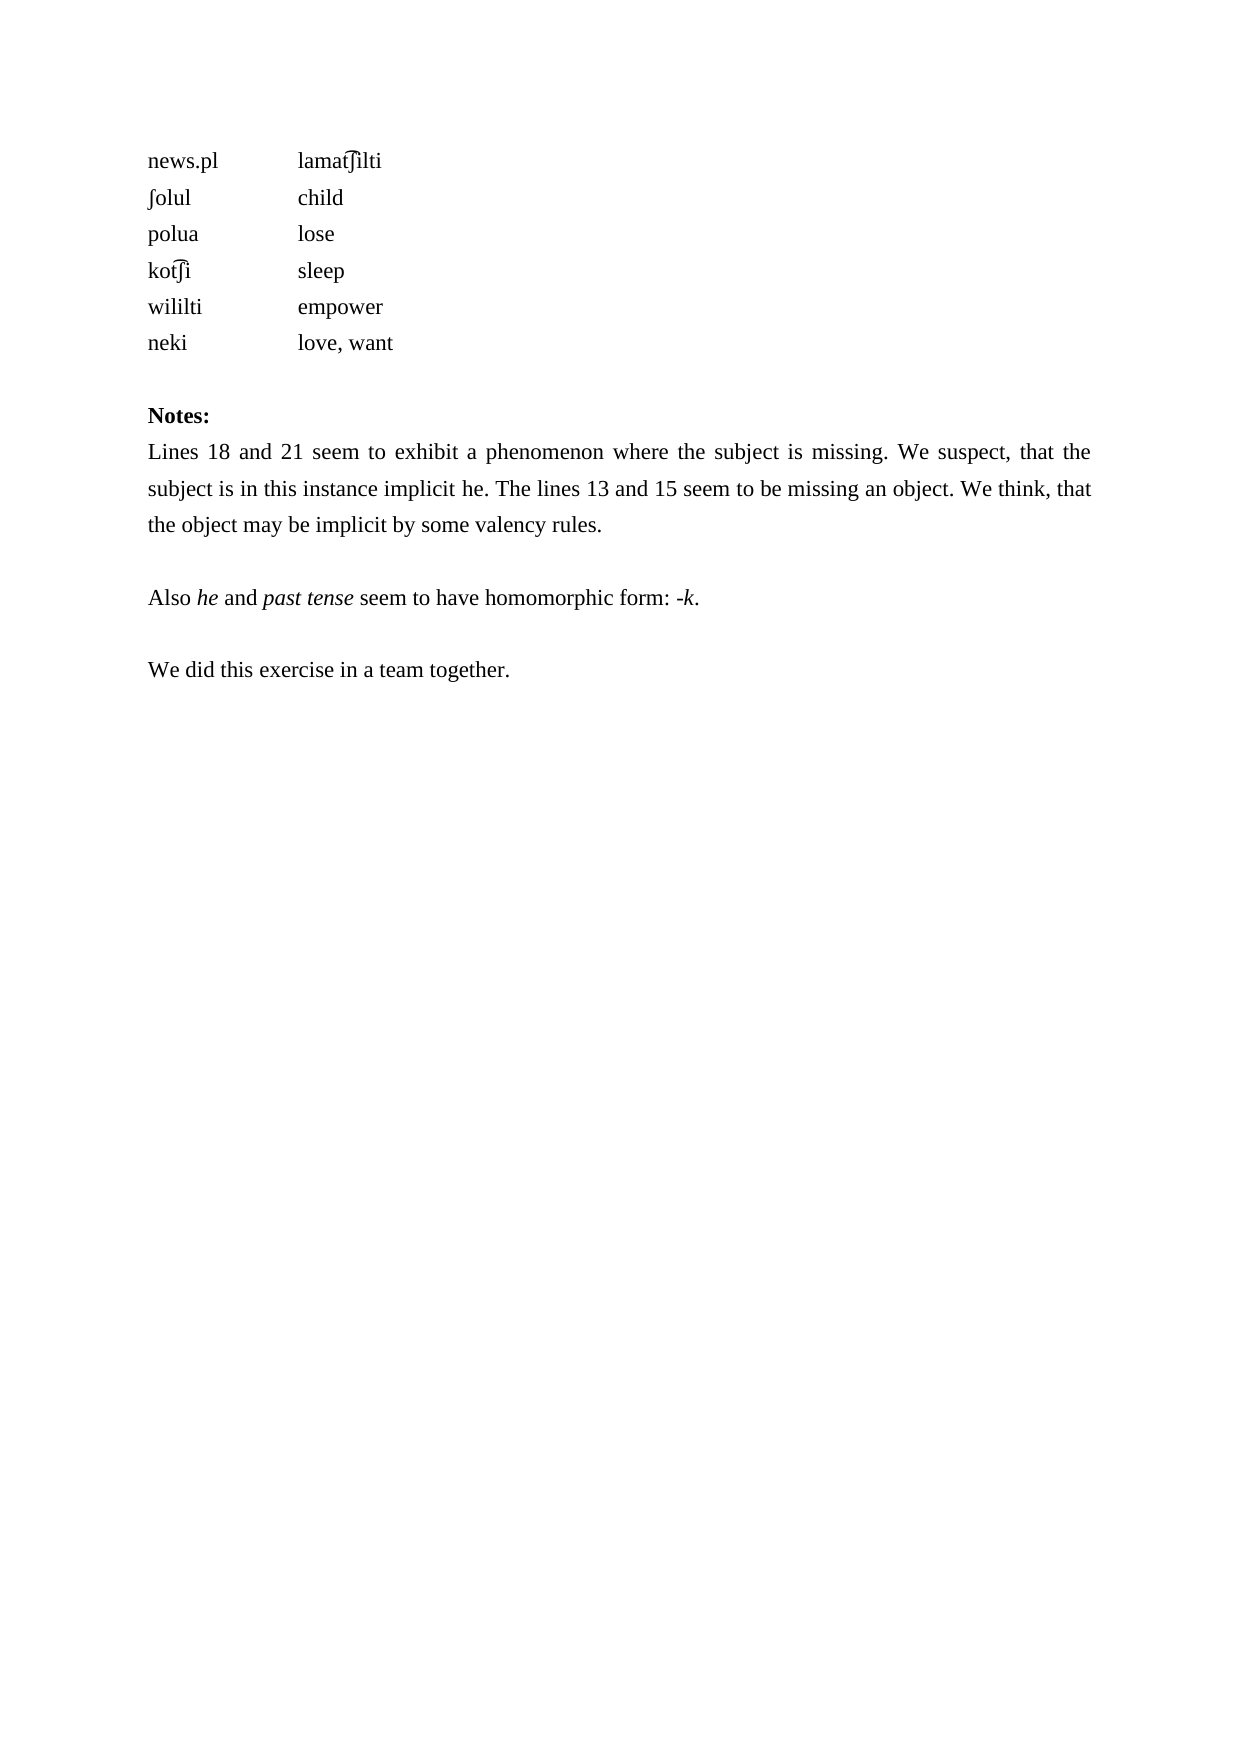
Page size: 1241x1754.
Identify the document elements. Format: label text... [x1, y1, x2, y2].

text Notes: [148, 402, 1093, 428]
text polua lose [148, 220, 1093, 247]
text news.pl lamat͡ʃilti [148, 148, 1093, 174]
text We did this exercise in a team together. [148, 657, 1093, 683]
text wililti empower [148, 293, 1093, 319]
text Also he and past tense seem to have homomorphic form: -k. [148, 584, 1093, 610]
text kot͡ʃi sleep [148, 257, 1093, 283]
text Lines 18 and 21 seem to exhibit a phenomenon where the subject is missing. We suspect, that the subject is in this instance implicit he. The lines 13 and 15 seem to be missing an object. We think, that the object may be implicit by some valency rules. [148, 438, 1093, 537]
text ʃolul child [148, 184, 1093, 210]
text neki love, want [148, 329, 1093, 356]
